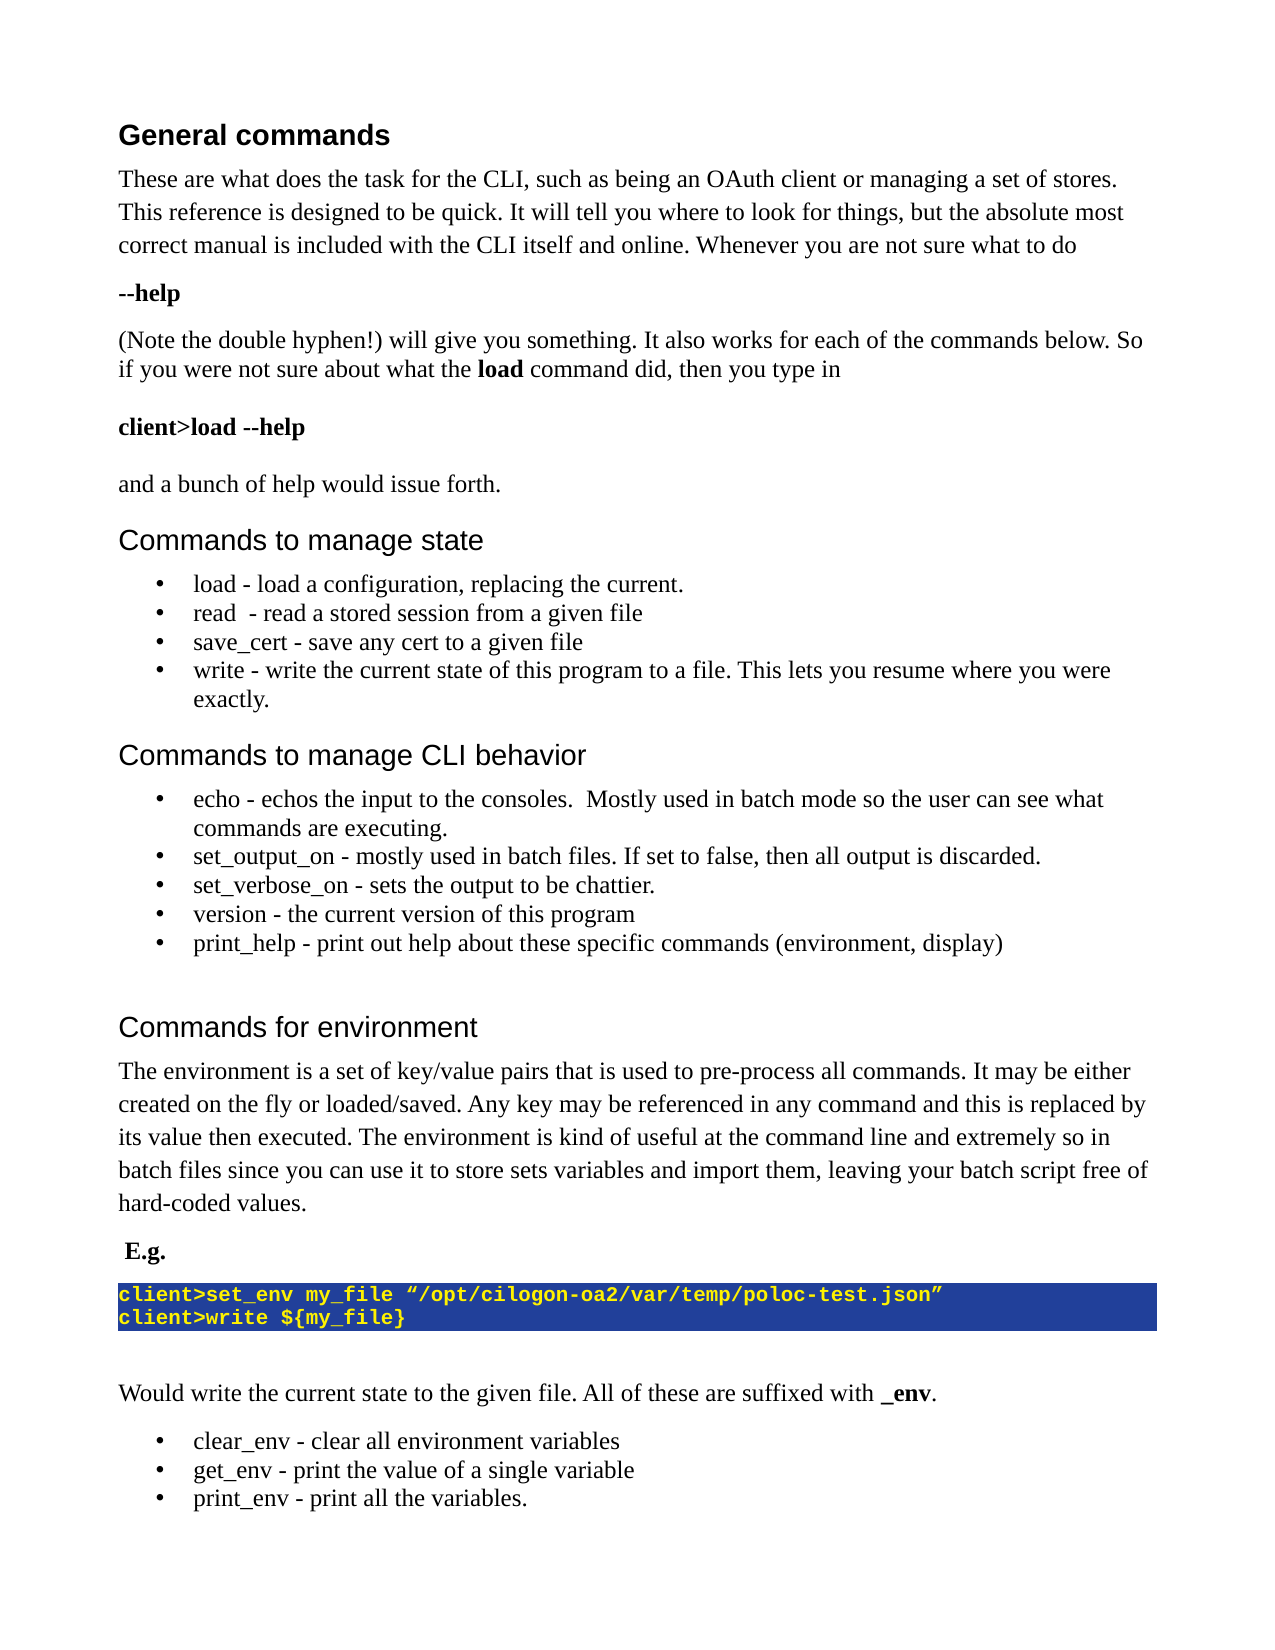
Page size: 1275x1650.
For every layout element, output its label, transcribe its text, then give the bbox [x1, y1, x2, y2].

text E.g. [118, 1236, 1157, 1265]
subtitle General commands [118, 118, 1157, 152]
text Would write the current state to the given file. All of these are suffixed with _env. [118, 1378, 1157, 1407]
list print_help - print out help about these specific commands (environment, display) [156, 928, 1157, 956]
text client>set_env my_file “/opt/cilogon-oa2/var/temp/poloc-test.json” [118, 1283, 1157, 1307]
text client>write ${my_file} [118, 1307, 1157, 1331]
list save_cert - save any cert to a given file [156, 627, 1157, 655]
list clear_env - clear all environment variables [156, 1426, 1157, 1455]
subtitle Commands to manage CLI behavior [118, 738, 1157, 771]
list print_env - print all the variables. [156, 1483, 1157, 1512]
subtitle Commands for environment [118, 1010, 1157, 1044]
list load - load a configuration, replacing the current. [156, 569, 1157, 598]
list echo - echos the input to the consoles. Mostly used in batch mode so the user can see what commands are executing. [156, 784, 1157, 841]
text client>load --help [118, 383, 1157, 441]
list write - write the current state of this program to a file. This lets you resume where you were exactly. [156, 655, 1157, 713]
text and a bunch of help would issue forth. [118, 469, 1157, 498]
list read - read a stored session from a given file [156, 598, 1157, 627]
text The environment is a set of key/value pairs that is used to pre-process all commands. It may be either created on the fly or loaded/saved. Any key may be referenced in any command and this is replaced by its value then executed. The environment is kind of useful at the command line and extremely so in batch files since you can use it to store sets variables and import them, leaving your batch script free of hard-coded values. [118, 1056, 1157, 1217]
text These are what does the task for the CLI, such as being an OAuth client or managing a set of stores. This reference is designed to be quick. It will tell you where to look for things, but the absolute most correct manual is included with the CLI itself and online. Whenever you are not sure what to do [118, 164, 1157, 259]
list set_verbose_on - sets the output to be chattier. [156, 870, 1157, 899]
subtitle Commands to manage state [118, 523, 1157, 557]
list get_env - print the value of a single variable [156, 1455, 1157, 1483]
text (Note the double hyphen!) will give you something. It also works for each of the commands below. So if you were not sure about what the load command did, then you type in [118, 326, 1157, 383]
list set_output_on - mostly used in batch files. If set to false, then all output is discarded. [156, 841, 1157, 870]
list version - the current version of this program [156, 899, 1157, 928]
text --help [118, 278, 1157, 307]
